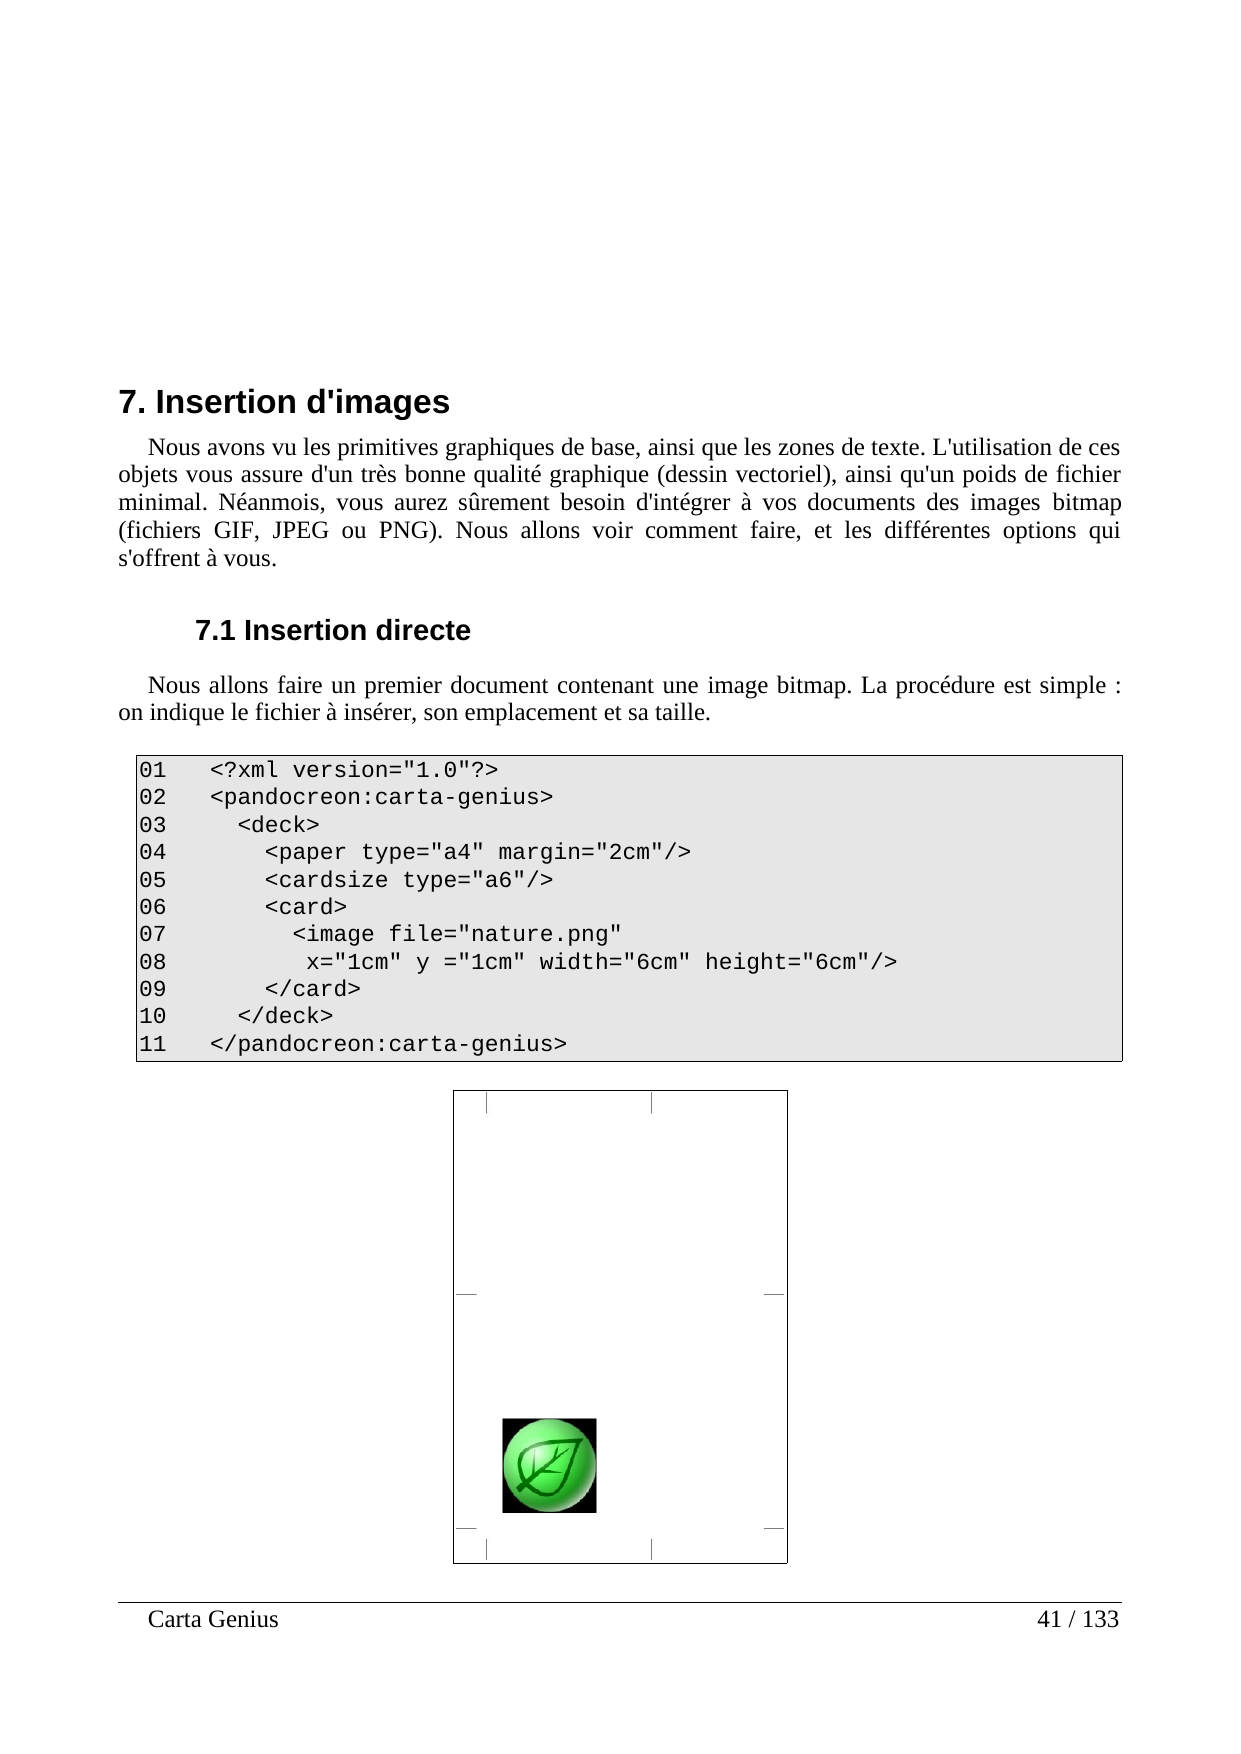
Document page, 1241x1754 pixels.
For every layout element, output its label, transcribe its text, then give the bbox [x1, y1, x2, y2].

text 09 </card> [137, 974, 1122, 1002]
subtitle Insertion directe [195, 614, 1122, 647]
text 02 <pandocreon:carta-genius> [137, 782, 1122, 810]
picture [456, 1092, 784, 1560]
text 06 <card> [137, 892, 1122, 919]
text 01 <?xml version="1.0"?> [137, 756, 1122, 782]
text 05 <cardsize type="a6"/> [137, 865, 1122, 892]
text Nous avons vu les primitives graphiques de base, ainsi que les zones de texte. L'utilisation de ces objets vous assure d'un très bonne qualité graphique (dessin vectoriel), ainsi qu'un poids de fichier minimal. Néanmois, vous aurez sûrement besoin d'intégrer à vos documents des images bitmap (fichiers GIF, JPEG ou PNG). Nous allons voir comment faire, et les différentes options qui s'offrent à vous. [118, 433, 1122, 571]
text 08 x="1cm" y ="1cm" width="6cm" height="6cm"/> [137, 947, 1122, 974]
text 04 <paper type="a4" margin="2cm"/> [137, 837, 1122, 865]
text 07 <image file="nature.png" [137, 919, 1122, 947]
text 10 </deck> [137, 1002, 1122, 1029]
text 11 </pandocreon:carta-genius> [137, 1029, 1122, 1061]
text 03 <deck> [137, 810, 1122, 837]
text Nous allons faire un premier document contenant une image bitmap. La procédure est simple : on indique le fichier à insérer, son emplacement et sa taille. [118, 671, 1122, 726]
subtitle Insertion d'images [118, 383, 1122, 421]
